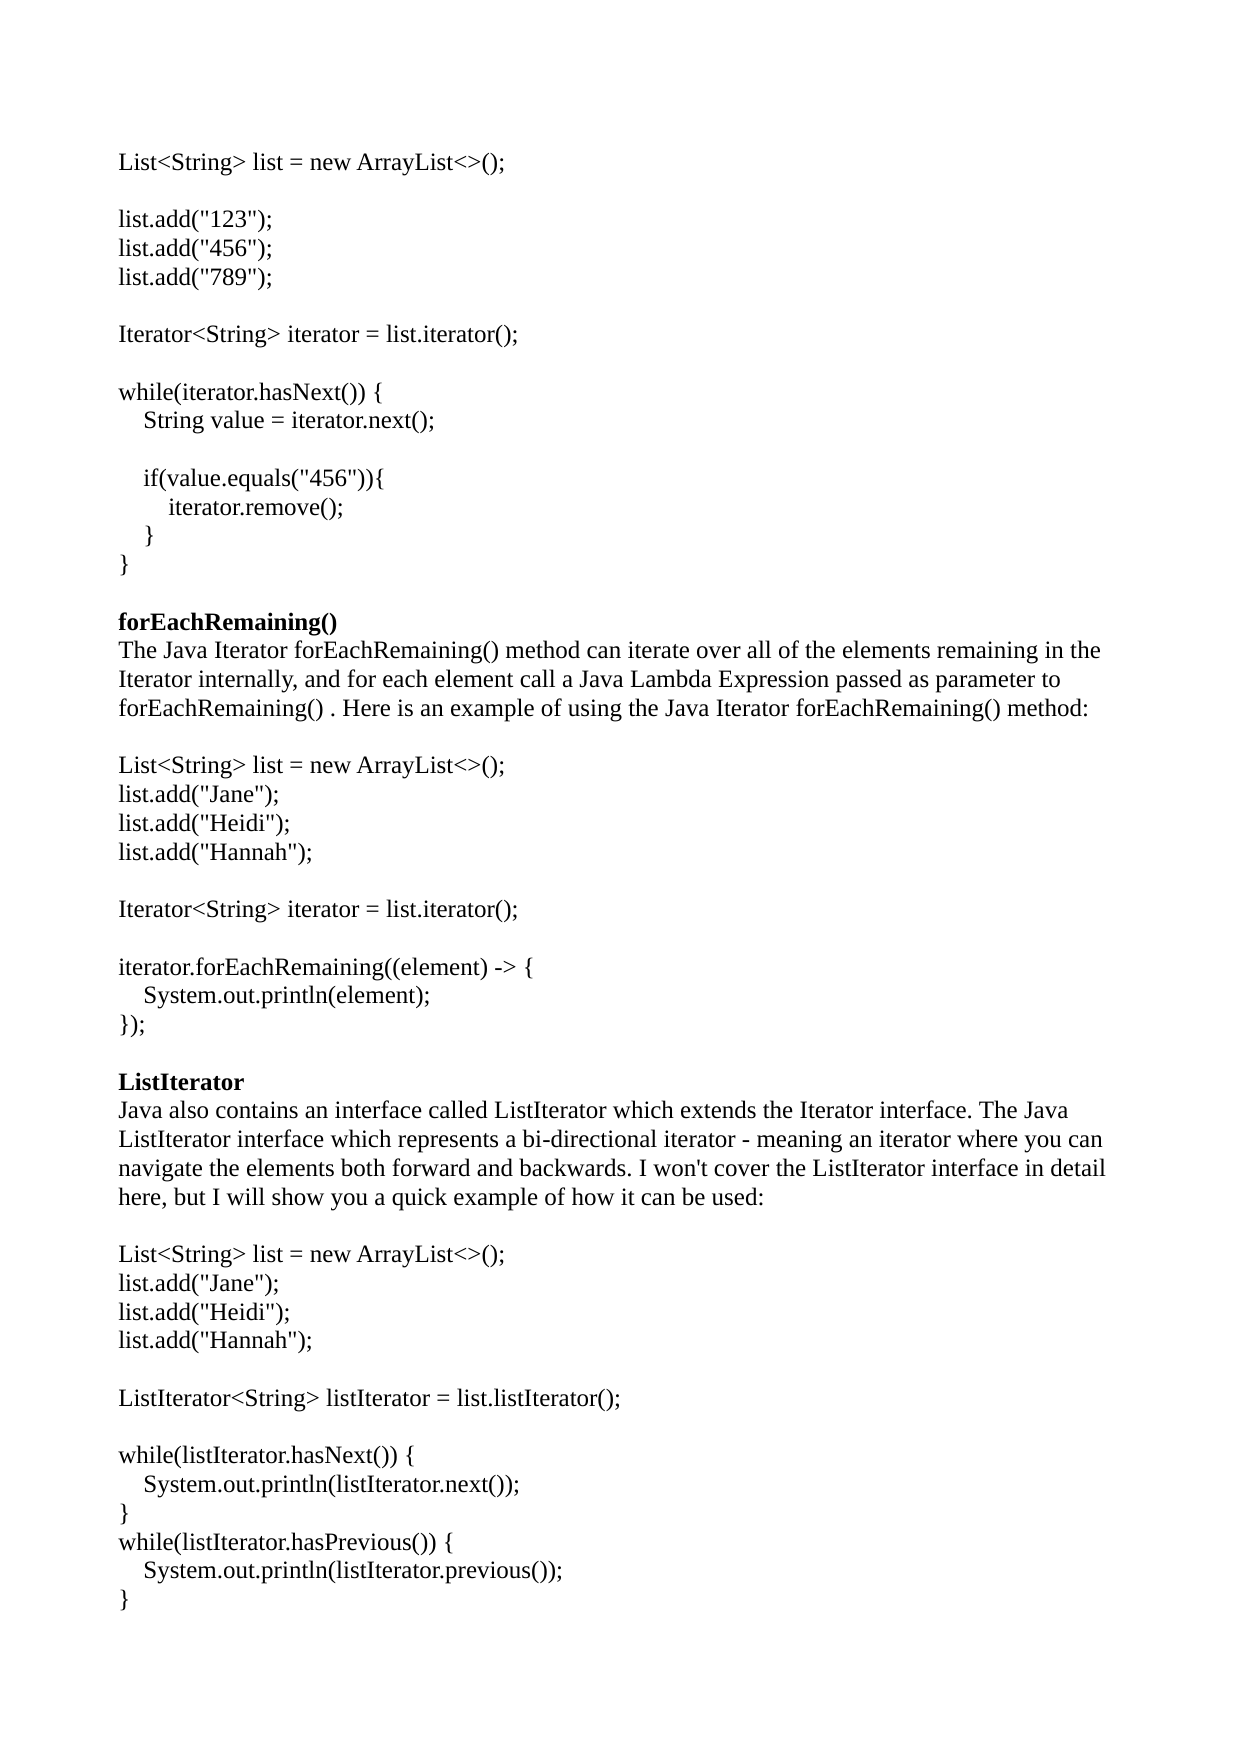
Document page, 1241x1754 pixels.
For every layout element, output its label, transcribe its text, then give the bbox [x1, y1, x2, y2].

text Iterator<String> iterator = list.iterator(); [118, 894, 1122, 923]
text while(iterator.hasNext()) { [118, 377, 1122, 406]
text list.add("789"); [118, 262, 1122, 291]
text Iterator<String> iterator = list.iterator(); [118, 319, 1122, 348]
text System.out.println(element); [118, 981, 1122, 1009]
text List<String> list = new ArrayList<>(); [118, 751, 1122, 779]
text } [118, 521, 1122, 549]
text list.add("Hannah"); [118, 1326, 1122, 1354]
text ListIterator<String> listIterator = list.listIterator(); [118, 1383, 1122, 1412]
text String value = iterator.next(); [118, 406, 1122, 434]
text while(listIterator.hasPrevious()) { [118, 1527, 1122, 1556]
text list.add("123"); [118, 204, 1122, 233]
text while(listIterator.hasNext()) { [118, 1441, 1122, 1469]
text list.add("Heidi"); [118, 1297, 1122, 1326]
text iterator.remove(); [118, 492, 1122, 521]
text } [118, 1584, 1122, 1613]
text }); [118, 1009, 1122, 1038]
text Java also contains an interface called ListIterator which extends the Iterator interface. The Java ListIterator interface which represents a bi-directional iterator - meaning an iterator where you can navigate the elements both forward and backwards. I won't cover the ListIterator interface in detail here, but I will show you a quick example of how it can be used: [118, 1096, 1122, 1211]
text list.add("Jane"); [118, 1268, 1122, 1297]
text list.add("Heidi"); [118, 808, 1122, 837]
text The Java Iterator forEachRemaining() method can iterate over all of the elements remaining in the Iterator internally, and for each element call a Java Lambda Expression passed as parameter to forEachRemaining() . Here is an example of using the Java Iterator forEachRemaining() method: [118, 636, 1122, 722]
text list.add("Jane"); [118, 779, 1122, 808]
text list.add("456"); [118, 233, 1122, 262]
text forEachRemaining() [118, 607, 1122, 636]
text System.out.println(listIterator.previous()); [118, 1556, 1122, 1584]
text iterator.forEachRemaining((element) -> { [118, 952, 1122, 981]
text if(value.equals("456")){ [118, 463, 1122, 492]
text System.out.println(listIterator.next()); [118, 1469, 1122, 1498]
text list.add("Hannah"); [118, 837, 1122, 866]
text } [118, 549, 1122, 578]
text } [118, 1498, 1122, 1527]
text List<String> list = new ArrayList<>(); [118, 147, 1122, 176]
text ListIterator [118, 1067, 1122, 1096]
text List<String> list = new ArrayList<>(); [118, 1239, 1122, 1268]
